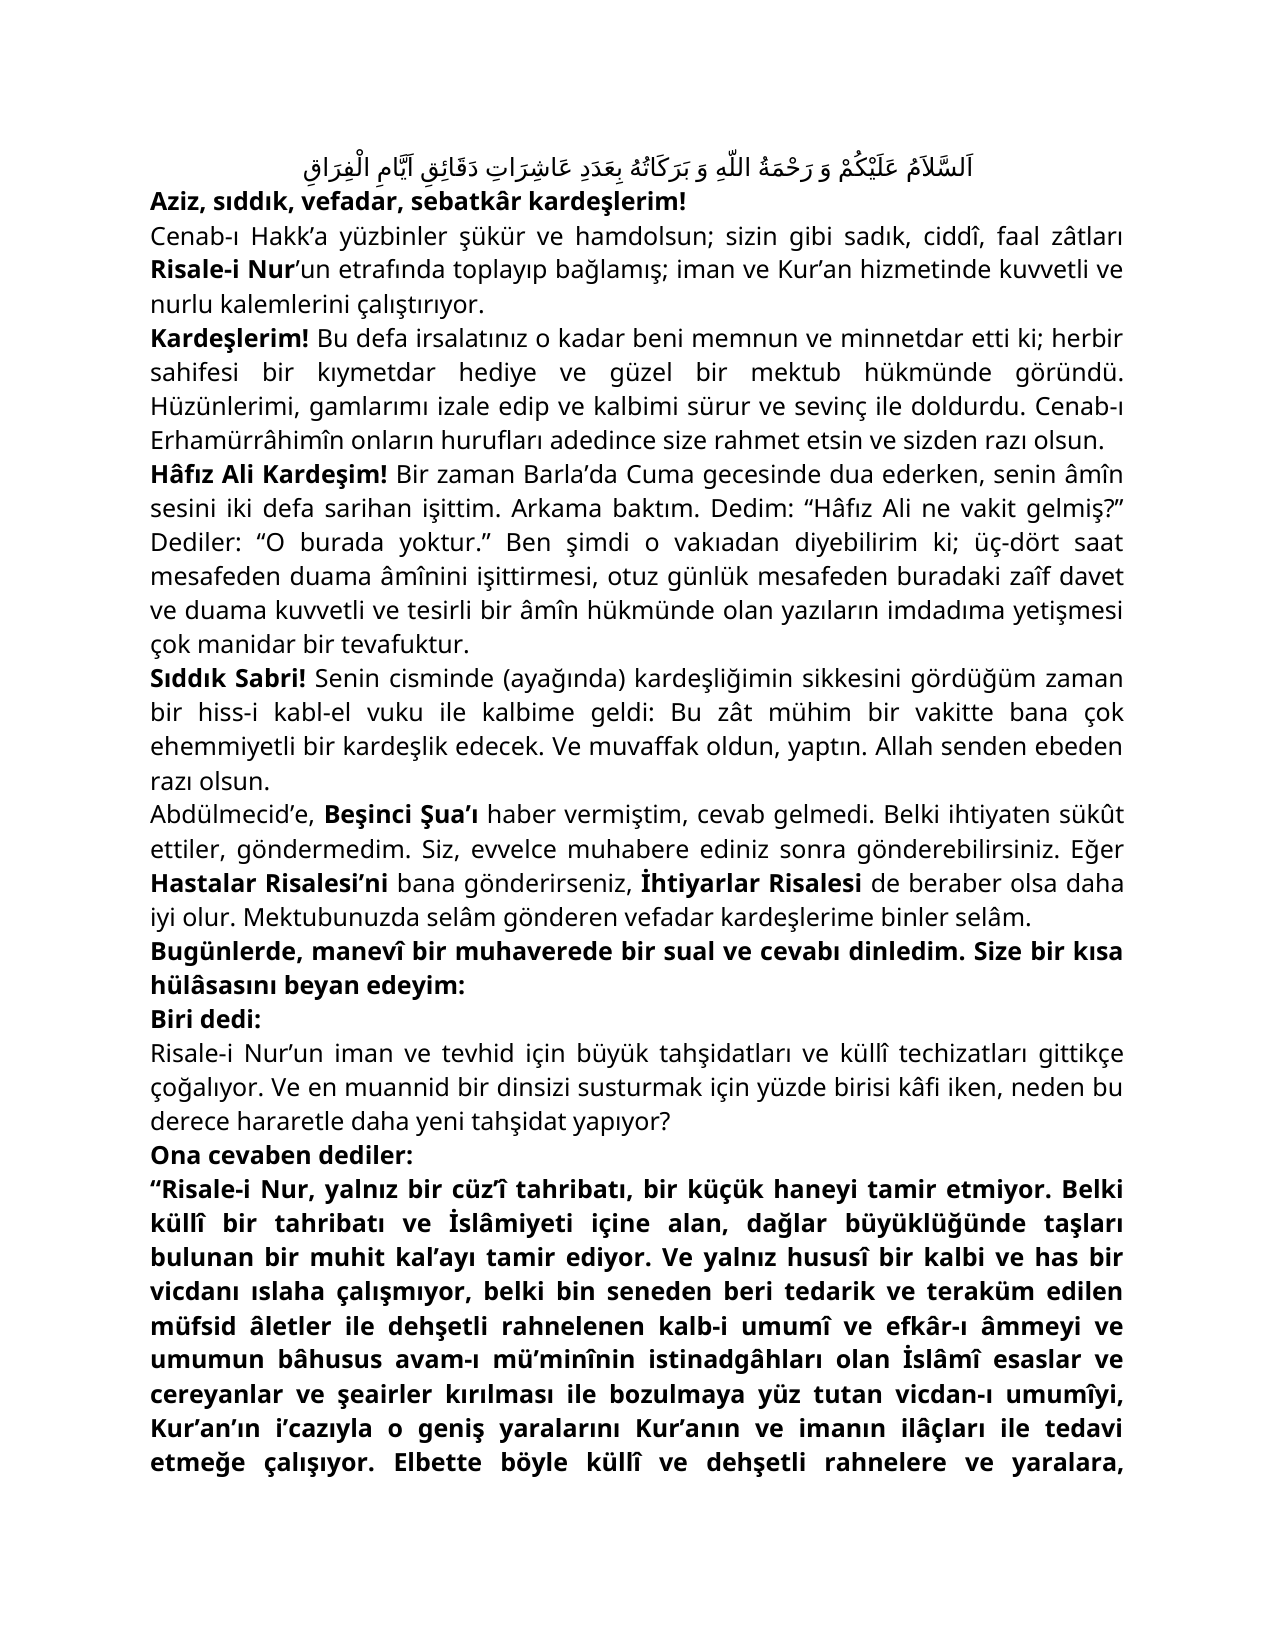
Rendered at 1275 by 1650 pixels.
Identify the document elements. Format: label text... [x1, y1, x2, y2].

text Bugünlerde, manevî bir muhaverede bir sual ve cevabı dinledim. Size bir kısa hülâsasını beyan edeyim: [150, 933, 1125, 1002]
text “Risale-i Nur, yalnız bir cüz’î tahribatı, bir küçük haneyi tamir etmiyor. Belki küllî bir tahribatı ve İslâmiyeti içine alan, dağlar büyüklüğünde taşları bulunan bir muhit kal’ayı tamir ediyor. Ve yalnız hususî bir kalbi ve has bir vicdanı ıslaha çalışmıyor, belki bin seneden beri tedarik ve teraküm edilen müfsid âletler ile dehşetli rahnelenen kalb-i umumî ve efkâr-ı âmmeyi ve umumun bâhusus avam-ı mü’minînin istinadgâhları olan İslâmî esaslar ve cereyanlar ve şeairler kırılması ile bozulmaya yüz tutan vicdan-ı umumîyi, Kur’an’ın i’cazıyla o geniş yaralarını Kur’anın ve imanın ilâçları ile tedavi etmeğe çalışıyor. Elbette böyle küllî ve dehşetli rahnelere ve yaralara, [150, 1172, 1125, 1478]
text Hâfız Ali Kardeşim! Bir zaman Barla’da Cuma gecesinde dua ederken, senin âmîn sesini iki defa sarihan işittim. Arkama baktım. Dedim: “Hâfız Ali ne vakit gelmiş?” Dediler: “O burada yoktur.” Ben şimdi o vakıadan diyebilirim ki; üç-dört saat mesafeden duama âmînini işittirmesi, otuz günlük mesafeden buradaki zaîf davet ve duama kuvvetli ve tesirli bir âmîn hükmünde olan yazıların imdadıma yetişmesi çok manidar bir tevafuktur. [150, 457, 1125, 661]
text Cenab-ı Hakk’a yüzbinler şükür ve hamdolsun; sizin gibi sadık, ciddî, faal zâtları Risale-i Nur’un etrafında toplayıp bağlamış; iman ve Kur’an hizmetinde kuvvetli ve nurlu kalemlerini çalıştırıyor. [150, 218, 1125, 320]
text Sıddık Sabri! Senin cisminde (ayağında) kardeşliğimin sikkesini gördüğüm zaman bir hiss-i kabl-el vuku ile kalbime geldi: Bu zât mühim bir vakitte bana çok ehemmiyetli bir kardeşlik edecek. Ve muvaffak oldun, yaptın. Allah senden ebeden razı olsun. [150, 661, 1125, 797]
text Kardeşlerim! Bu defa irsalatınız o kadar beni memnun ve minnetdar etti ki; herbir sahifesi bir kıymetdar hediye ve güzel bir mektub hükmünde göründü. Hüzünlerimi, gamlarımı izale edip ve kalbimi sürur ve sevinç ile doldurdu. Cenab-ı Erhamürrâhimîn onların hurufları adedince size rahmet etsin ve sizden razı olsun. [150, 320, 1125, 457]
text Ona cevaben dediler: [150, 1138, 1125, 1172]
text Risale-i Nur’un iman ve tevhid için büyük tahşidatları ve küllî techizatları gittikçe çoğalıyor. Ve en muannid bir dinsizi susturmak için yüzde birisi kâfi iken, neden bu derece hararetle daha yeni tahşidat yapıyor? [150, 1036, 1125, 1138]
text Abdülmecid’e, Beşinci Şua’ı haber vermiştim, cevab gelmedi. Belki ihtiyaten sükût ettiler, göndermedim. Siz, evvelce muhabere ediniz sonra gönderebilirsiniz. Eğer Hastalar Risalesi’ni bana gönderirseniz, İhtiyarlar Risalesi de beraber olsa daha iyi olur. Mektubunuzda selâm gönderen vefadar kardeşlerime binler selâm. [150, 797, 1125, 933]
text Biri dedi: [150, 1002, 1125, 1036]
text Aziz, sıddık, vefadar, sebatkâr kardeşlerim! [150, 184, 1125, 218]
text اَلسَّلاَمُ عَلَيْكُمْ وَ رَحْمَةُ اللّهِ وَ بَرَكَاتُهُ بِعَدَدِ عَاشِرَاتِ دَقَائِقِ اَيَّامِ الْفِرَاقِ [150, 150, 1125, 184]
